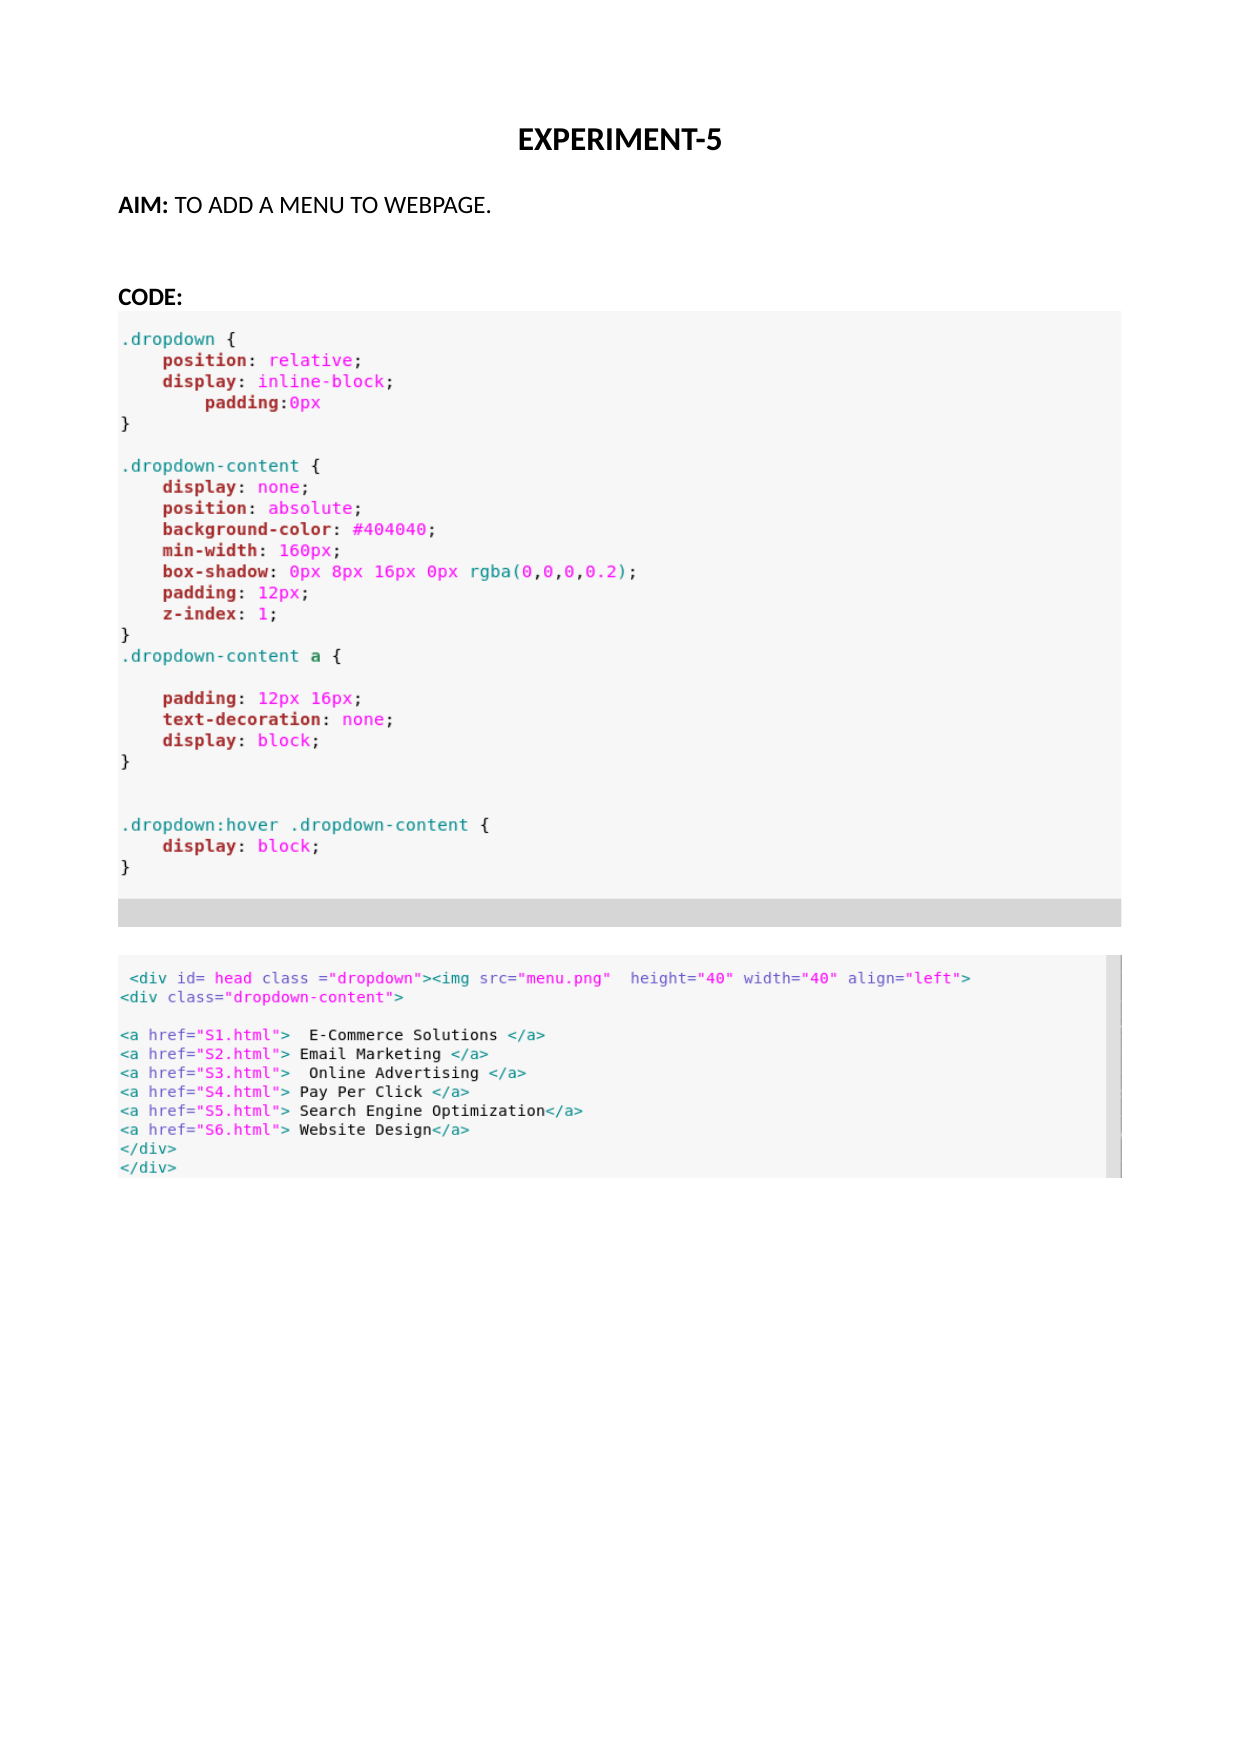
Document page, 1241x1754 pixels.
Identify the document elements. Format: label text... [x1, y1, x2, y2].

text EXPERIMENT-5 [118, 118, 1122, 159]
text CODE: [118, 281, 1122, 311]
text AIM: TO ADD A MENU TO WEBPAGE. [118, 189, 1122, 220]
